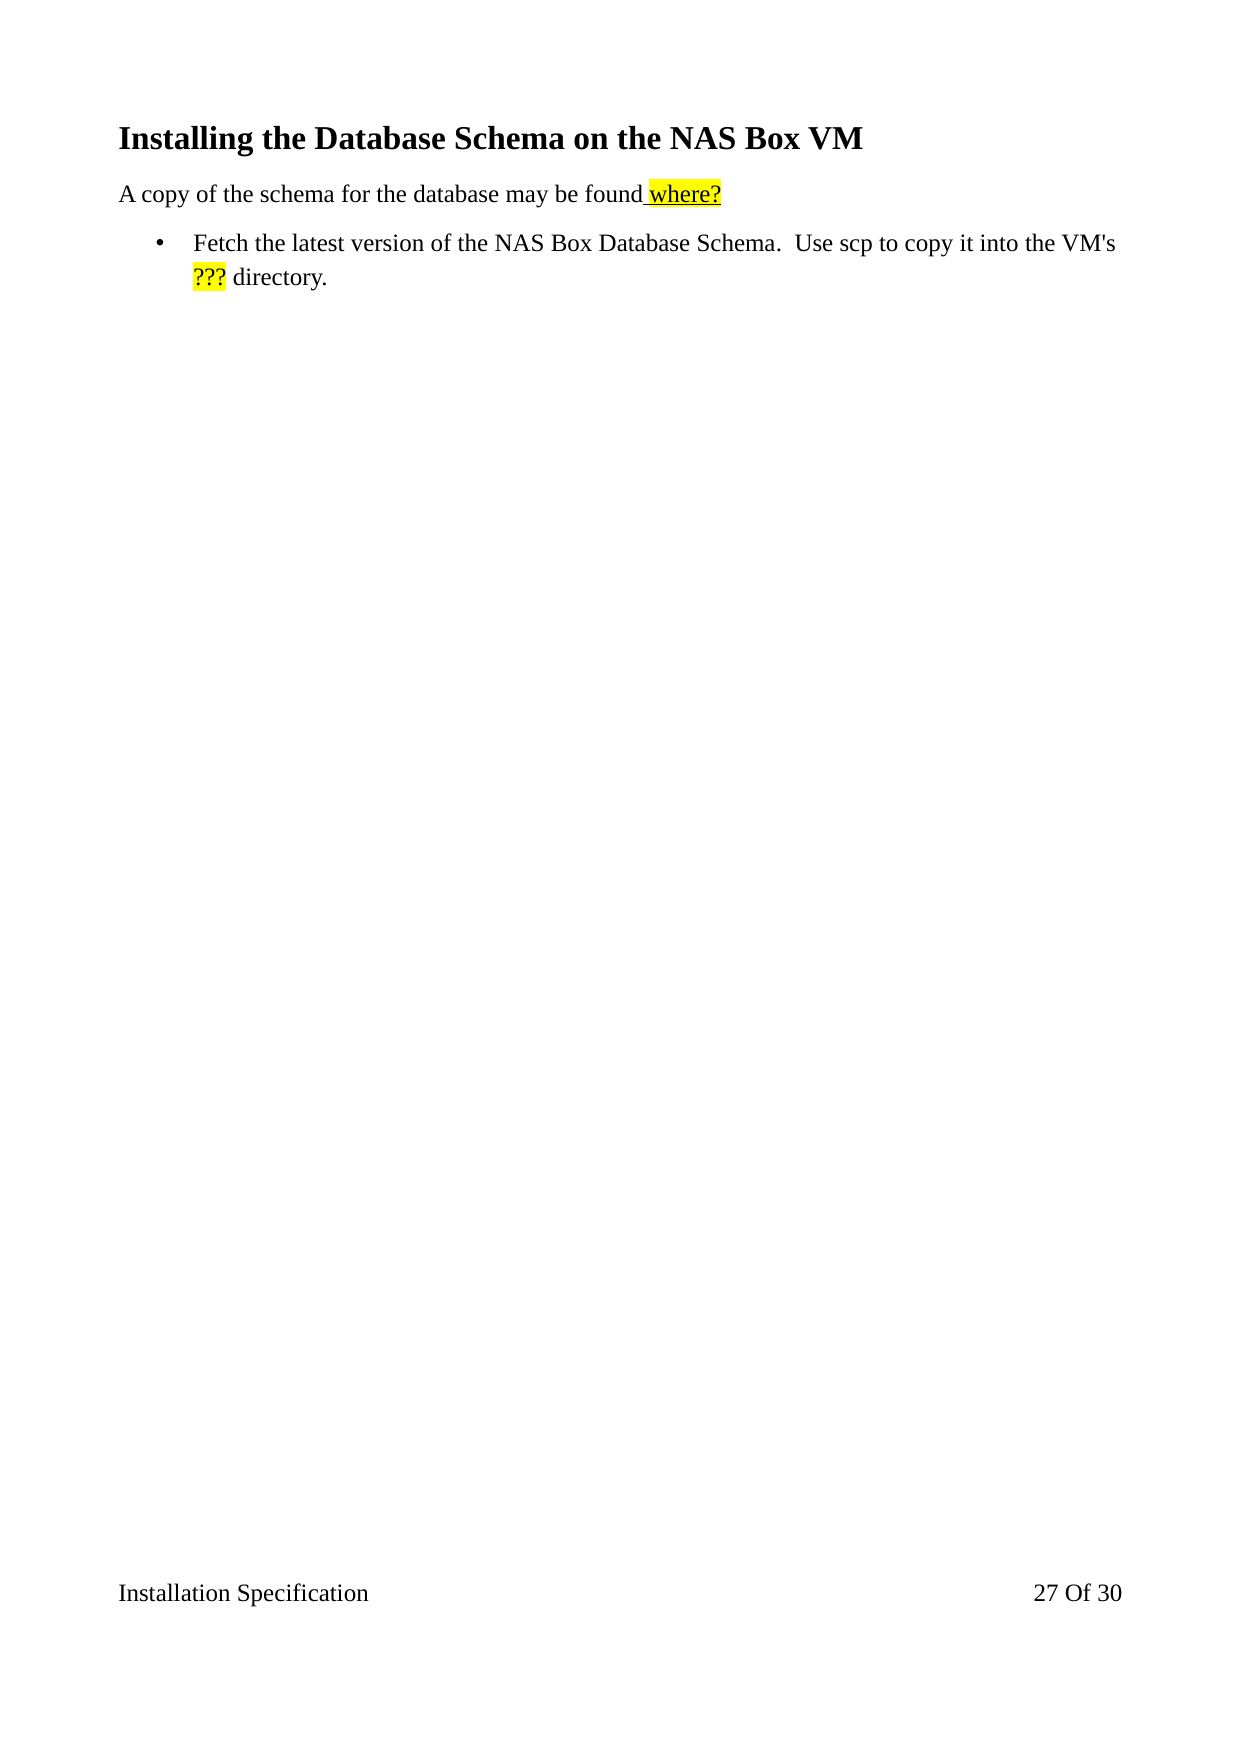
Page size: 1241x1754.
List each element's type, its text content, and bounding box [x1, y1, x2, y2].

text A copy of the schema for the database may be found where? [118, 179, 1122, 207]
text Installing the Database Schema on the NAS Box VM [118, 118, 1122, 156]
list Fetch the latest version of the NAS Box Database Schema. Use scp to copy it into the VM's ??? directory. [156, 228, 1122, 291]
